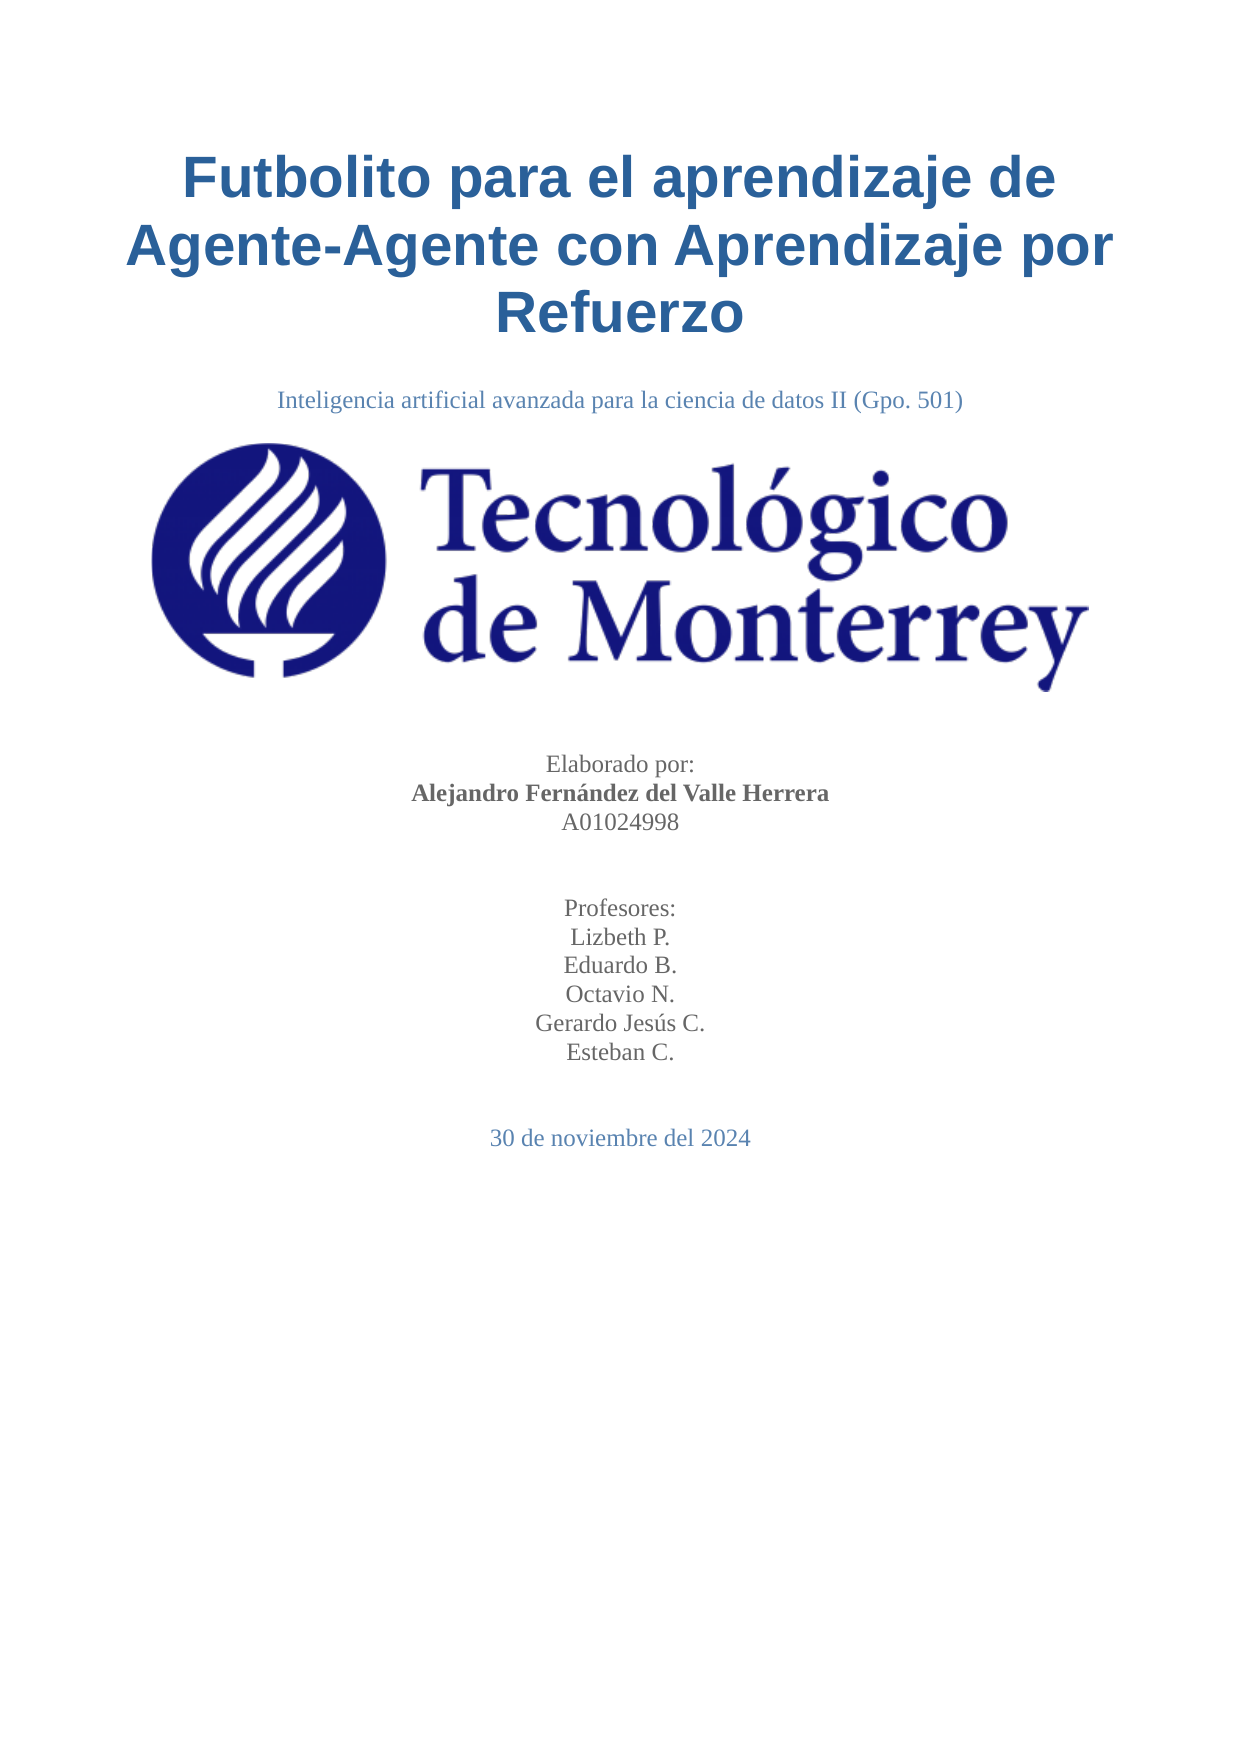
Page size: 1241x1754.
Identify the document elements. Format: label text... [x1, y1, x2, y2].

text Profesores: [118, 893, 1122, 922]
picture [151, 443, 1089, 692]
text Gerardo Jesús C. [118, 1008, 1122, 1037]
text Elaborado por: [118, 749, 1122, 778]
text Eduardo B. [118, 950, 1122, 979]
title Futbolito para el aprendizaje de Agente-Agente con Aprendizaje por Refuerzo [118, 143, 1122, 344]
text Alejandro Fernández del Valle Herrera [118, 778, 1122, 807]
text Inteligencia artificial avanzada para la ciencia de datos II (Gpo. 501) [118, 386, 1122, 414]
text 30 de noviembre del 2024 [118, 1123, 1122, 1152]
text Lizbeth P. [118, 922, 1122, 950]
text A01024998 [118, 807, 1122, 835]
text Esteban C. [118, 1037, 1122, 1065]
text Octavio N. [118, 979, 1122, 1008]
